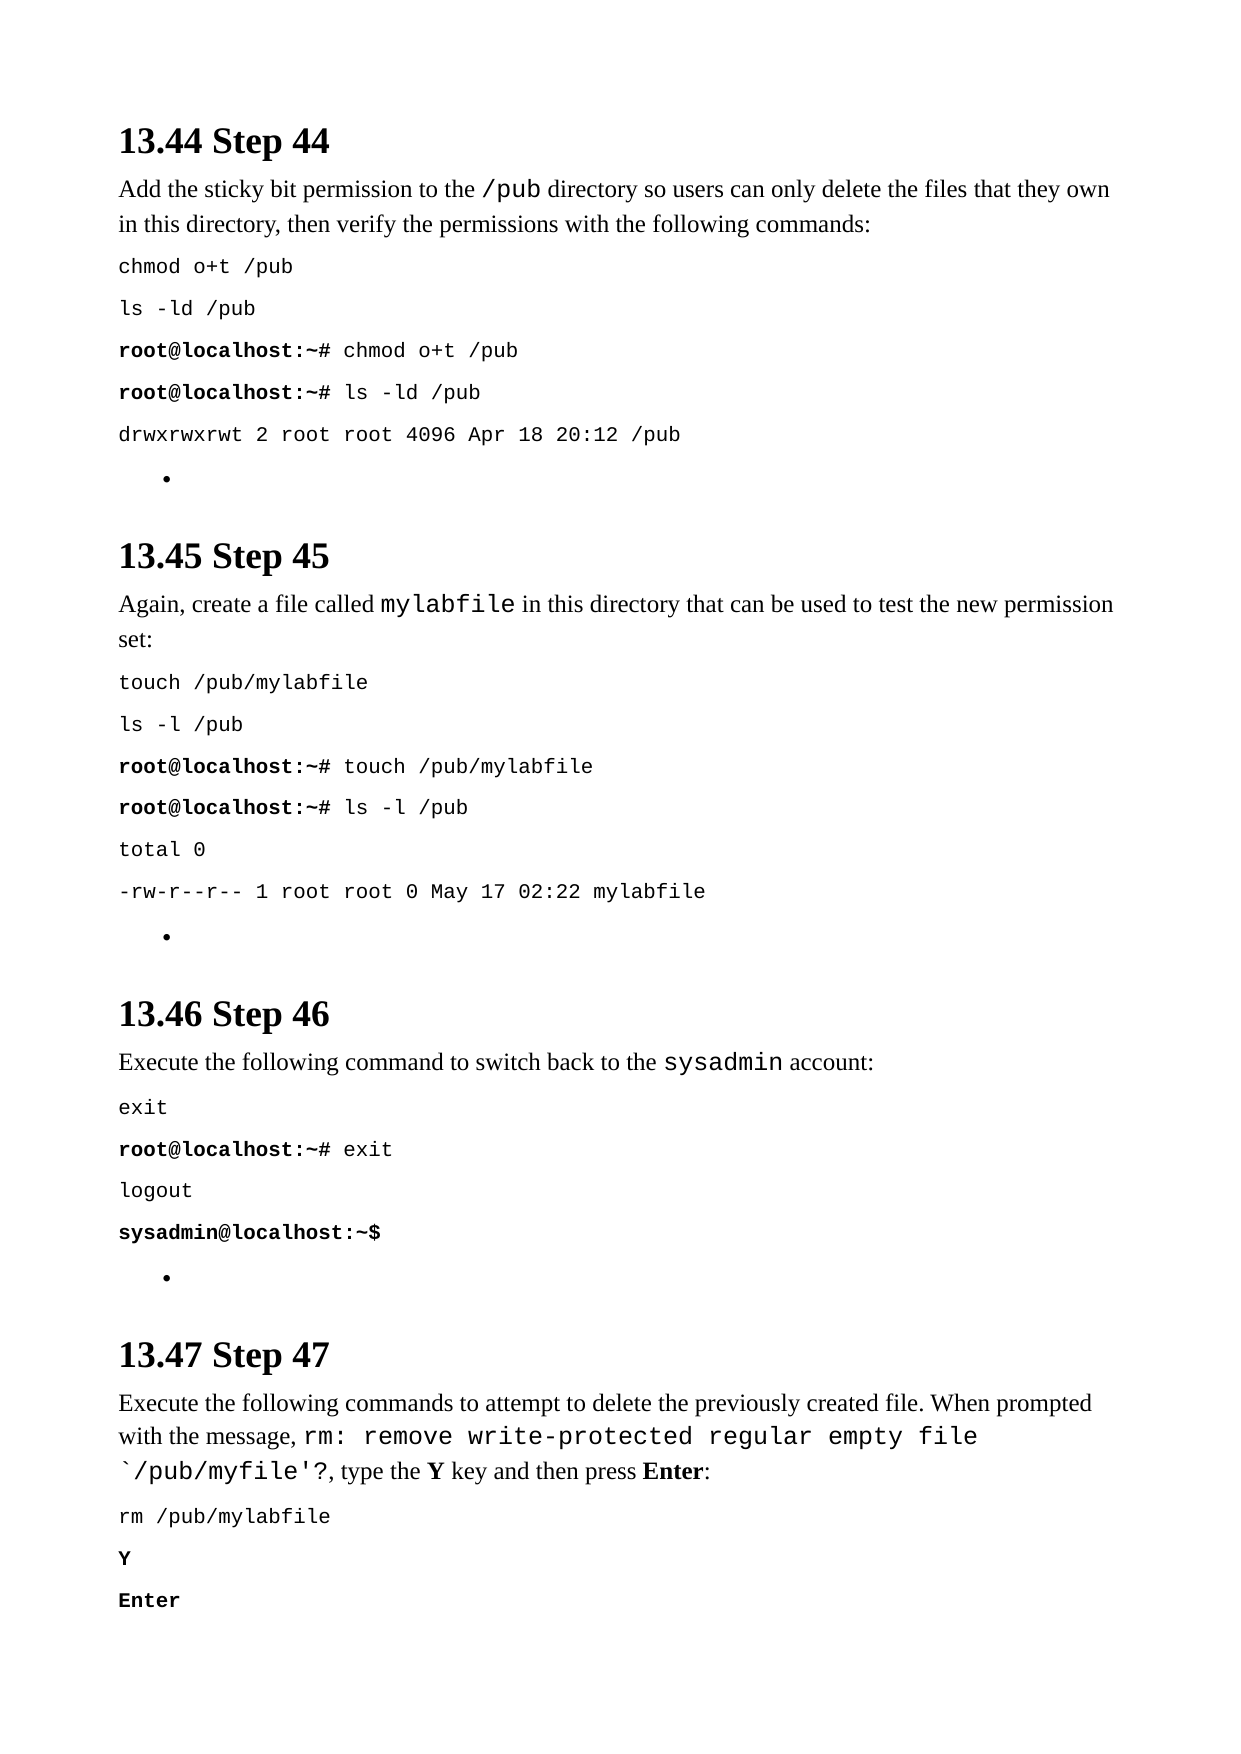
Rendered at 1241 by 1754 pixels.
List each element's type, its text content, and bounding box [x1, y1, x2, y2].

subtitle 13.46 Step 46 [118, 991, 1122, 1034]
text Enter [118, 1589, 1122, 1613]
text touch /pub/mylabfile [118, 672, 1122, 696]
text ls -l /pub [118, 714, 1122, 737]
text total 0 [118, 839, 1122, 863]
text Execute the following command to switch back to the sysadmin account: [118, 1047, 1122, 1078]
text Y [118, 1548, 1122, 1571]
text root@localhost:~# exit [118, 1138, 1122, 1162]
text logout [118, 1180, 1122, 1204]
text sysadmin@localhost:~$ [118, 1222, 1122, 1246]
subtitle 13.44 Step 44 [118, 118, 1122, 161]
subtitle 13.45 Step 45 [118, 534, 1122, 577]
text root@localhost:~# chmod o+t /pub [118, 340, 1122, 364]
text drwxrwxrwt 2 root root 4096 Apr 18 20:12 /pub [118, 423, 1122, 447]
text rm /pub/mylabfile [118, 1506, 1122, 1530]
text Again, create a file called mylabfile in this directory that can be used to test the new permission set: [118, 589, 1122, 653]
subtitle 13.47 Step 47 [118, 1332, 1122, 1375]
text Add the sticky bit permission to the /pub directory so users can only delete the files that they own in this directory, then verify the permissions with the following commands: [118, 174, 1122, 238]
text ls -ld /pub [118, 298, 1122, 322]
text Execute the following commands to attempt to delete the previously created file. When prompted with the message, rm: remove write-protected regular empty file `/pub/myfile'?, type the Y key and then press Enter: [118, 1388, 1122, 1487]
text chmod o+t /pub [118, 256, 1122, 280]
text exit [118, 1097, 1122, 1120]
text root@localhost:~# touch /pub/mylabfile [118, 756, 1122, 779]
text root@localhost:~# ls -l /pub [118, 797, 1122, 821]
text -rw-r--r-- 1 root root 0 May 17 02:22 mylabfile [118, 881, 1122, 904]
text root@localhost:~# ls -ld /pub [118, 382, 1122, 405]
